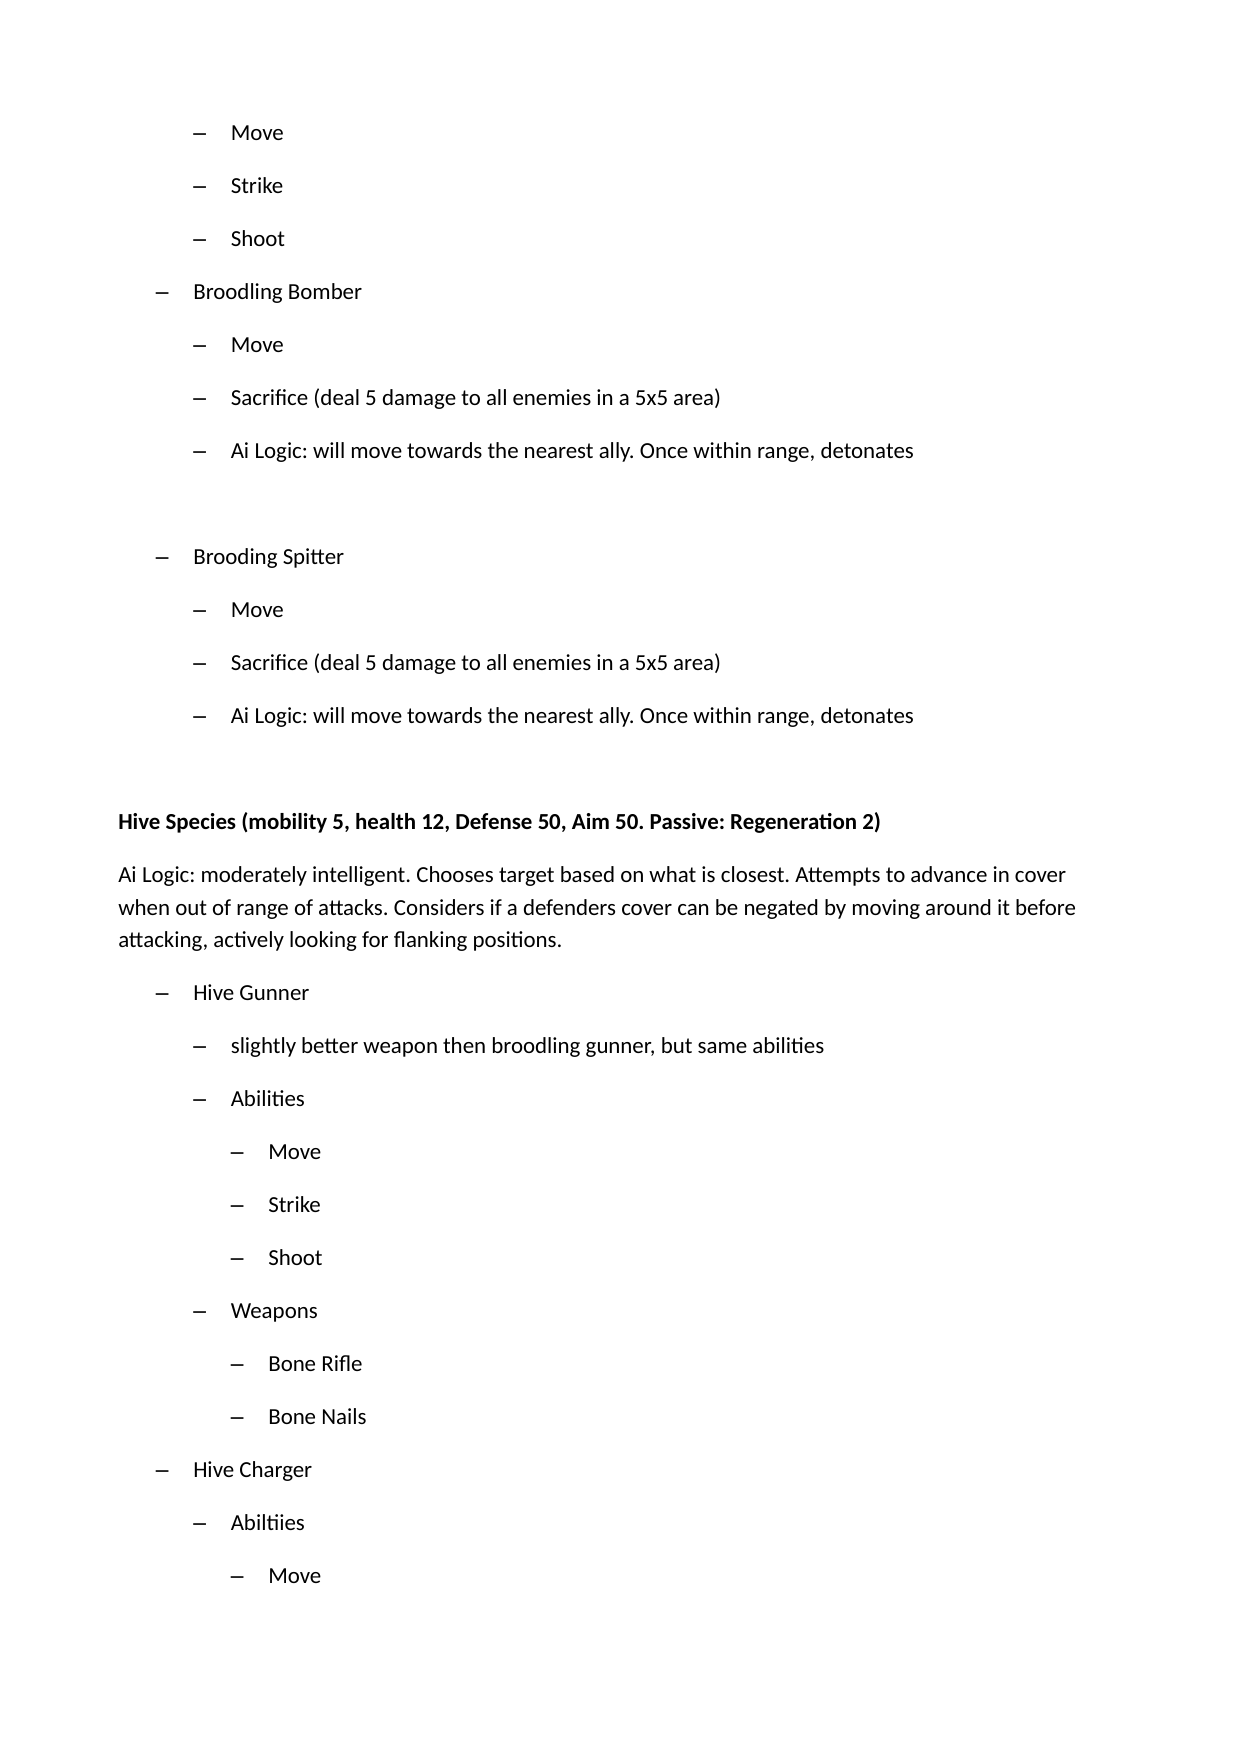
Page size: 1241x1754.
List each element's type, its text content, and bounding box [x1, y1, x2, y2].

list Move [193, 118, 1122, 146]
text Ai Logic: moderately intelligent. Chooses target based on what is closest. Attempts to advance in cover when out of range of attacks. Considers if a defenders cover can be negated by moving around it before attacking, actively looking for flanking positions. [118, 860, 1122, 953]
list Abiltiies [193, 1508, 1122, 1536]
list Broodling Bomber [156, 277, 1122, 305]
text Hive Species (mobility 5, health 12, Defense 50, Aim 50. Passive: Regeneration 2) [118, 807, 1122, 835]
list Strike [193, 171, 1122, 199]
list Move [193, 595, 1122, 623]
list Hive Gunner [156, 978, 1122, 1006]
list Strike [231, 1190, 1122, 1218]
list Move [193, 330, 1122, 358]
list Shoot [193, 224, 1122, 252]
list Move [231, 1561, 1122, 1589]
list Hive Charger [156, 1455, 1122, 1483]
list Bone Rifle [231, 1349, 1122, 1377]
list Ai Logic: will move towards the nearest ally. Once within range, detonates [193, 701, 1122, 729]
list Sacrifice (deal 5 damage to all enemies in a 5x5 area) [193, 648, 1122, 676]
list Sacrifice (deal 5 damage to all enemies in a 5x5 area) [193, 383, 1122, 411]
list Move [231, 1137, 1122, 1165]
list Weapons [193, 1296, 1122, 1324]
list Shoot [231, 1243, 1122, 1271]
list Ai Logic: will move towards the nearest ally. Once within range, detonates [193, 436, 1122, 464]
list Bone Nails [231, 1402, 1122, 1430]
list Abilities [193, 1084, 1122, 1112]
list slightly better weapon then broodling gunner, but same abilities [193, 1031, 1122, 1059]
list Brooding Spitter [156, 542, 1122, 570]
